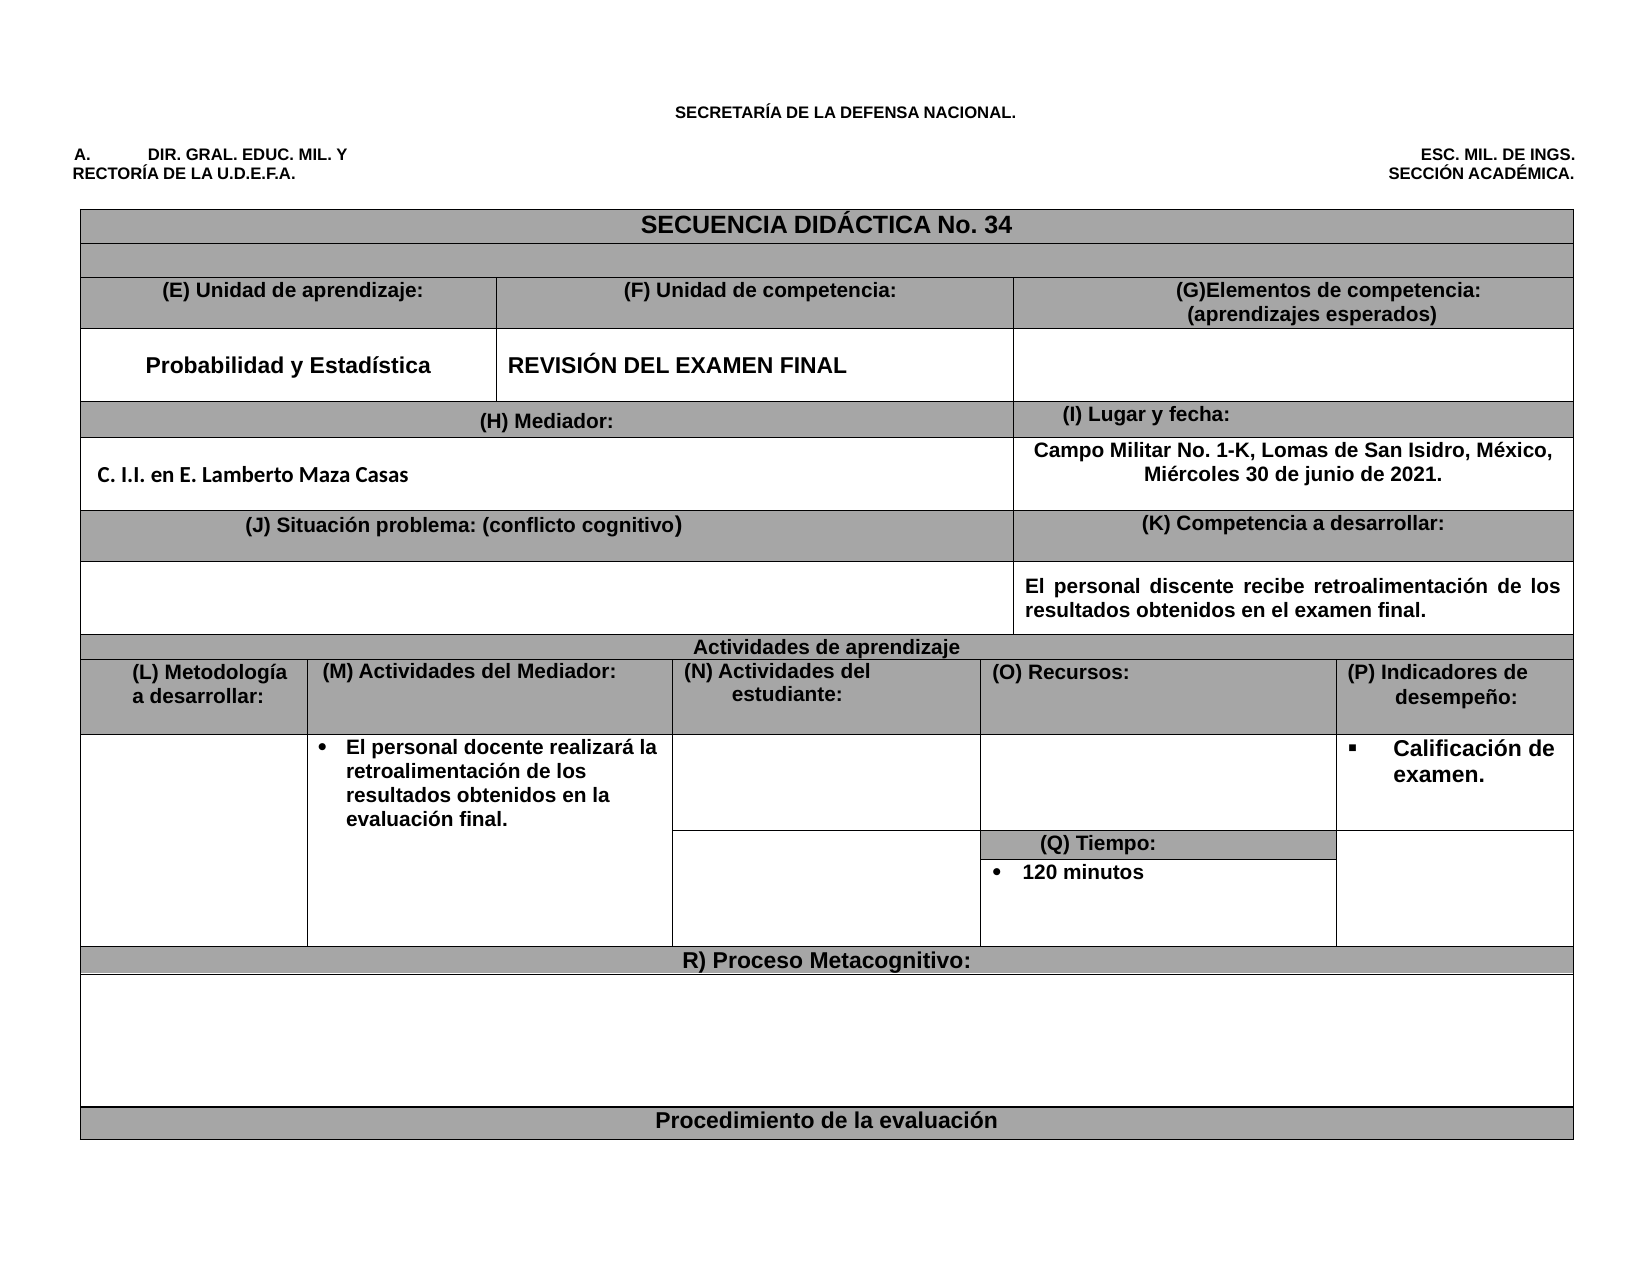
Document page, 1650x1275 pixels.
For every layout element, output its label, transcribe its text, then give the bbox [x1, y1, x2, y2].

table_cell [1337, 831, 1573, 946]
table_cell (L) Metodología a desarrollar: [81, 660, 307, 734]
table_cell (M) Actividades del Mediador: [308, 660, 672, 734]
table_cell [673, 735, 980, 830]
table_cell Campo Militar No. 1-K, Lomas de San Isidro, México, Miércoles 30 de junio de 2021. [1014, 438, 1573, 510]
table_cell REVISIÓN DEL EXAMEN FINAL [497, 329, 1013, 401]
table_cell [1014, 329, 1573, 401]
table_cell (Q) Tiempo: [981, 831, 1336, 859]
table_cell [81, 562, 1013, 634]
table_cell Calificación de examen. [1337, 735, 1573, 830]
table_cell (K) Competencia a desarrollar: [1014, 511, 1573, 561]
table_cell (N) Actividades del estudiante: [673, 660, 980, 734]
table_cell [981, 735, 1336, 830]
table_cell [81, 975, 1573, 1106]
table_cell (E) Unidad de aprendizaje: [81, 278, 496, 328]
table_cell R) Proceso Metacognitivo: [81, 947, 1573, 973]
text SECRETARÍA DE LA DEFENSA NACIONAL. [111, 103, 1580, 122]
table_cell (O) Recursos: [981, 660, 1336, 734]
table_cell (I) Lugar y fecha: [1014, 402, 1573, 437]
table_cell [673, 831, 980, 946]
table_cell El personal docente realizará la retroalimentación de los resultados obtenidos en la evaluación final. [308, 735, 672, 946]
text RECTORÍA DE LA U.D.E.F.A. SECCIÓN ACADÉMICA. [72, 164, 1580, 183]
table_cell 120 minutos [981, 860, 1336, 946]
table_cell Actividades de aprendizaje [81, 635, 1573, 659]
table_cell Procedimiento de la evaluación [81, 1108, 1573, 1139]
table_header SECUENCIA DIDÁCTICA No. 34 [81, 210, 1573, 243]
table_cell (J) Situación problema: (conflicto cognitivo) [81, 511, 1013, 561]
table_cell (F) Unidad de competencia: [497, 278, 1013, 328]
table_cell El personal discente recibe retroalimentación de los resultados obtenidos en el examen final. [1014, 562, 1573, 634]
table_cell [81, 244, 1573, 277]
table_cell Probabilidad y Estadística [81, 329, 496, 401]
table_cell [81, 735, 307, 946]
table_cell (H) Mediador: [81, 402, 1013, 437]
list DIR. GRAL. EDUC. MIL. Y ESC. MIL. DE INGS. [74, 145, 1580, 164]
table_cell (P) Indicadores de desempeño: [1337, 660, 1573, 734]
table_cell (G)Elementos de competencia: (aprendizajes esperados) [1014, 278, 1573, 328]
table_cell C. I.I. en E. Lamberto Maza Casas [81, 438, 1013, 510]
